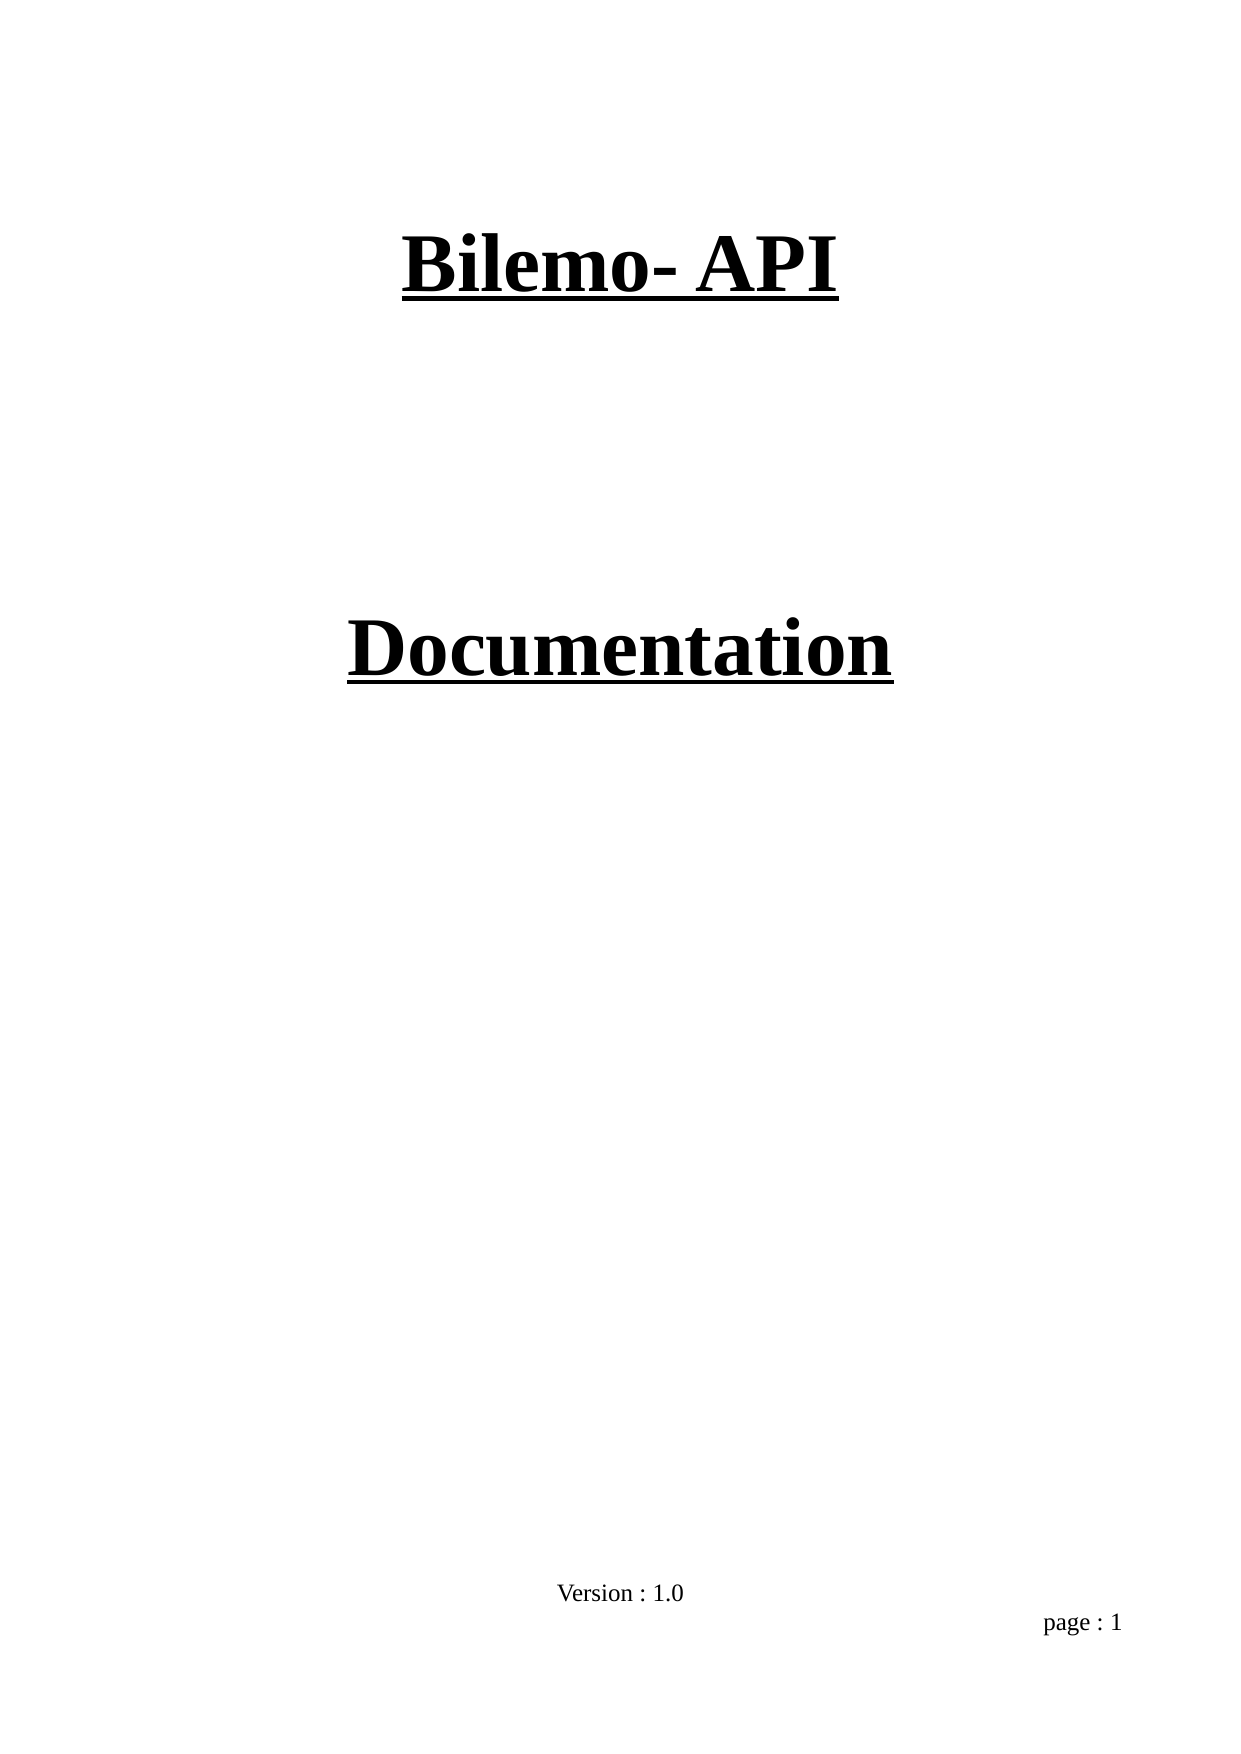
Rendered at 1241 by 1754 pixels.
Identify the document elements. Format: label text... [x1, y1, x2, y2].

text Bilemo- API [118, 214, 1122, 310]
text Documentation [118, 597, 1122, 693]
